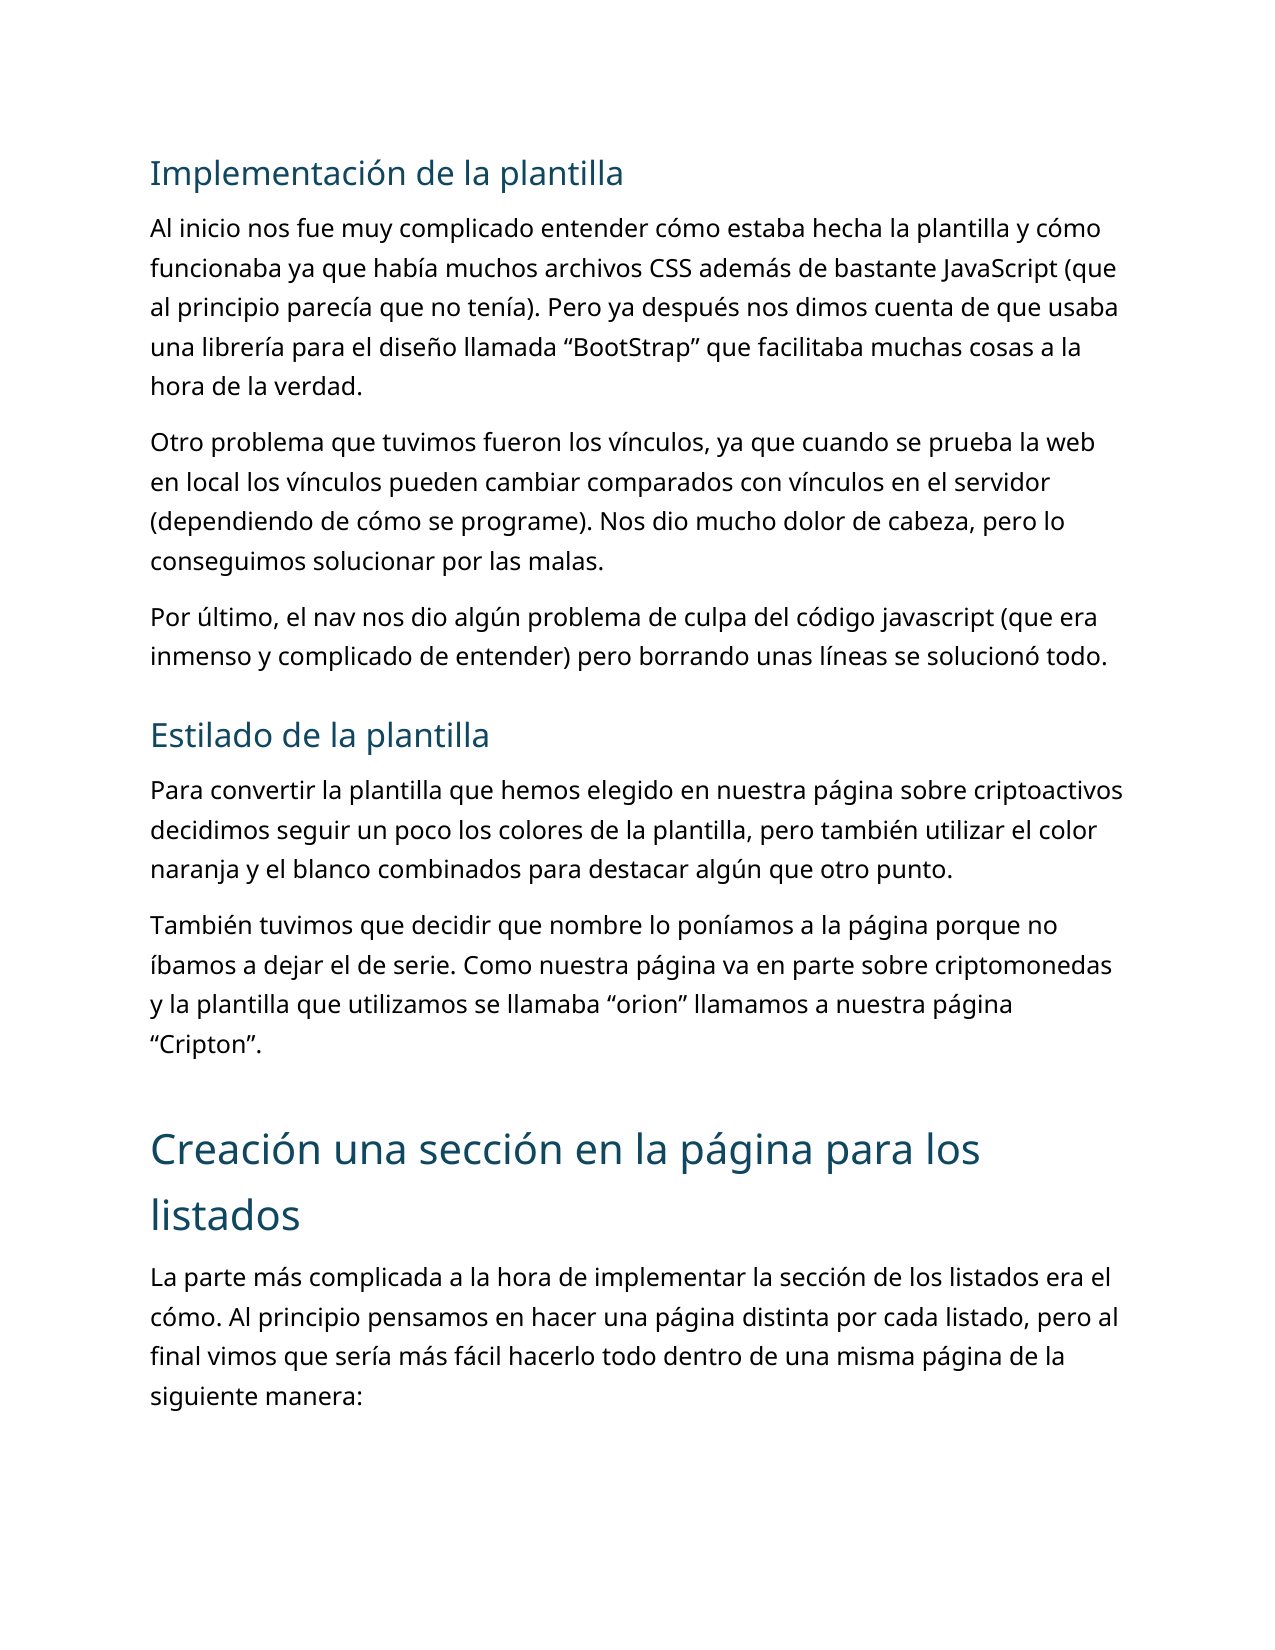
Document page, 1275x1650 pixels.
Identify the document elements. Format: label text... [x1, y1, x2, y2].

subtitle Estilado de la plantilla [150, 712, 1125, 757]
text Por último, el nav nos dio algún problema de culpa del código javascript (que era inmenso y complicado de entender) pero borrando unas líneas se solucionó todo. [150, 599, 1125, 673]
text Para convertir la plantilla que hemos elegido en nuestra página sobre criptoactivos decidimos seguir un poco los colores de la plantilla, pero también utilizar el color naranja y el blanco combinados para destacar algún que otro punto. [150, 773, 1125, 886]
text Otro problema que tuvimos fueron los vínculos, ya que cuando se prueba la web en local los vínculos pueden cambiar comparados con vínculos en el servidor (dependiendo de cómo se programe). Nos dio mucho dolor de cabeza, pero lo conseguimos solucionar por las malas. [150, 425, 1125, 577]
subtitle Implementación de la plantilla [150, 150, 1125, 195]
text También tuvimos que decidir que nombre lo poníamos a la página porque no íbamos a dejar el de serie. Como nuestra página va en parte sobre criptomonedas y la plantilla que utilizamos se llamaba “orion” llamamos a nuestra página “Cripton”. [150, 908, 1125, 1060]
text La parte más complicada a la hora de implementar la sección de los listados era el cómo. Al principio pensamos en hacer una página distinta por cada listado, pero al final vimos que sería más fácil hacerlo todo dentro de una misma página de la siguiente manera: [150, 1260, 1125, 1412]
subtitle Creación una sección en la página para los listados [150, 1120, 1125, 1243]
text Al inicio nos fue muy complicado entender cómo estaba hecha la plantilla y cómo funcionaba ya que había muchos archivos CSS además de bastante JavaScript (que al principio parecía que no tenía). Pero ya después nos dimos cuenta de que usaba una librería para el diseño llamada “BootStrap” que facilitaba muchas cosas a la hora de la verdad. [150, 211, 1125, 403]
